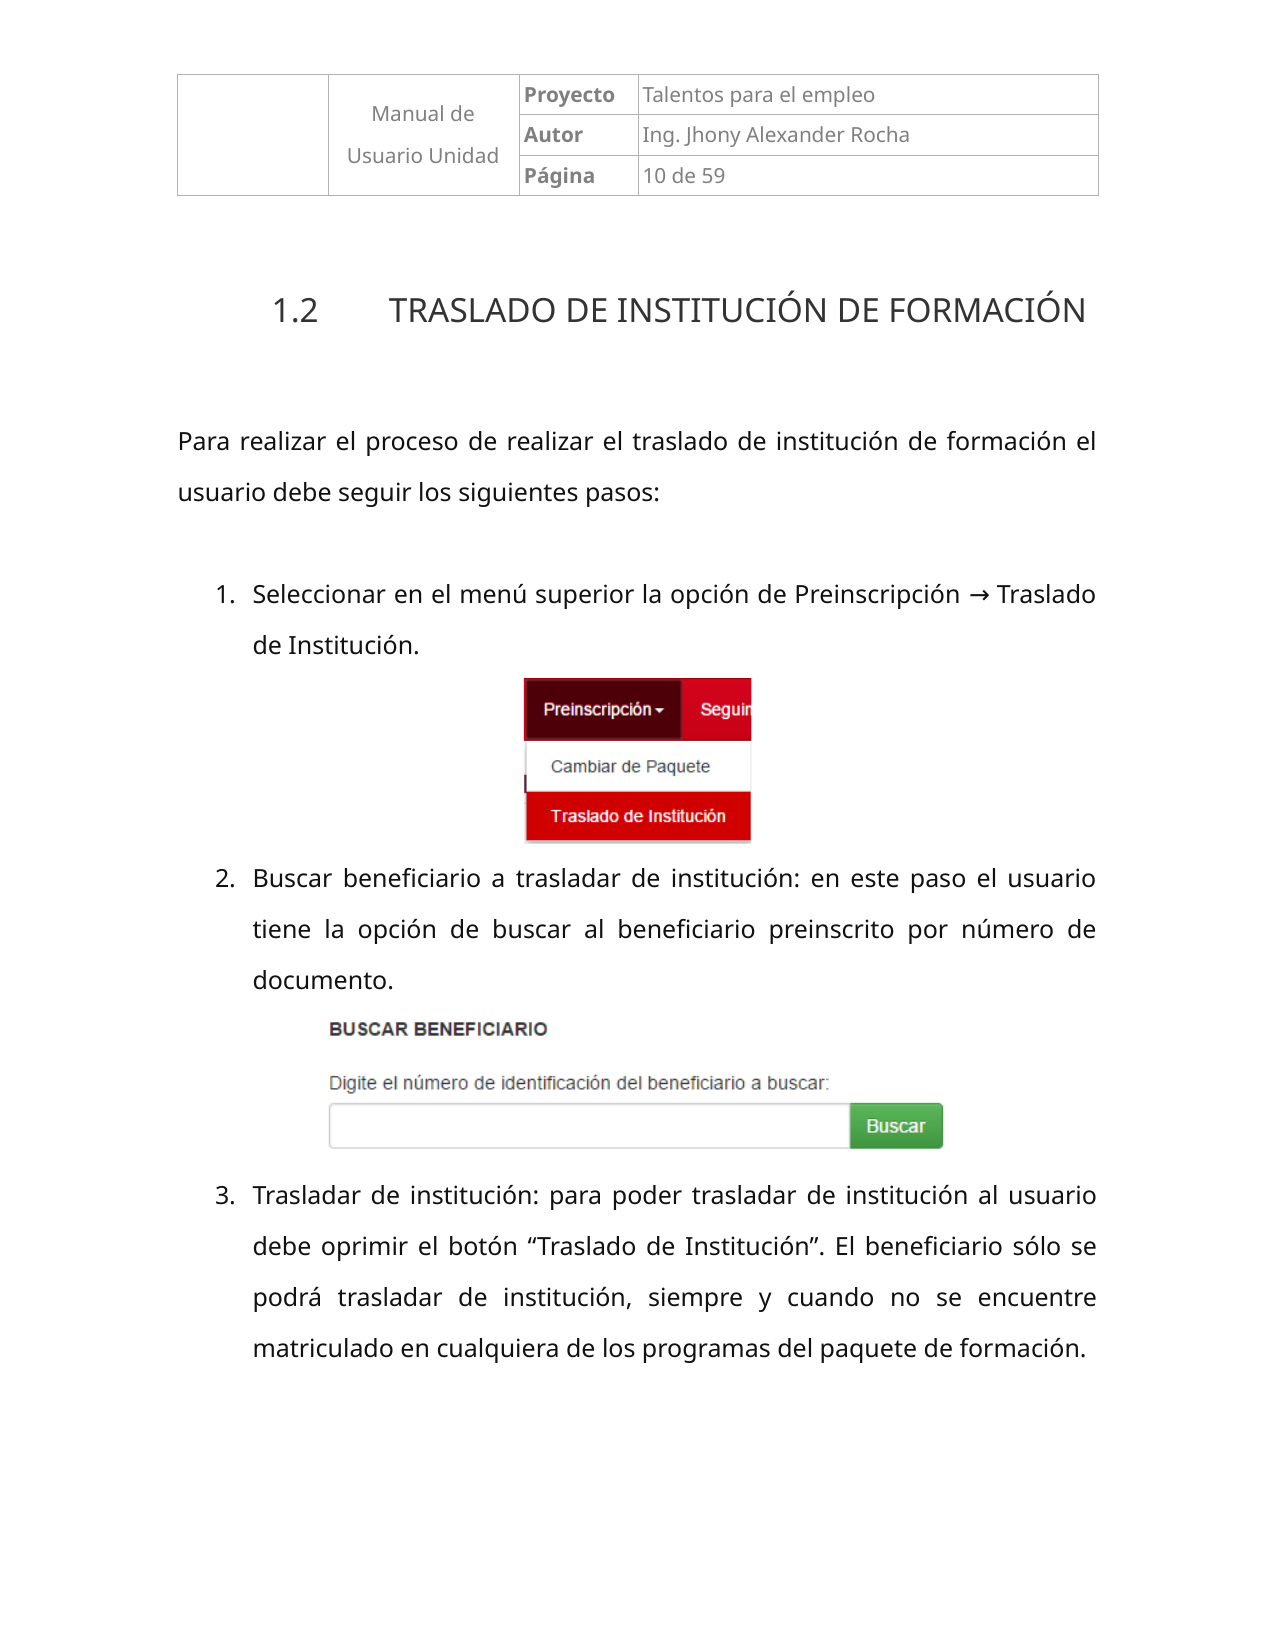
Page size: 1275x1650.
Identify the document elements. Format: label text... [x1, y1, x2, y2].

list Buscar beneficiario a trasladar de institución: en este paso el usuario tiene la opción de buscar al beneficiario preinscrito por número de documento. [215, 678, 1098, 996]
picture [523, 678, 752, 844]
list Trasladar de institución: para poder trasladar de institución al usuario debe oprimir el botón “Traslado de Institución”. El beneficiario sólo se podrá trasladar de institución, siempre y cuando no se encuentre matriculado en cualquiera de los programas del paquete de formación. [215, 1013, 1098, 1365]
list Seleccionar en el menú superior la opción de Preinscripción → Traslado de Institución. [215, 576, 1098, 661]
subtitle Traslado de institución de formación [252, 287, 1098, 332]
text Para realizar el proceso de realizar el traslado de institución de formación el usuario debe seguir los siguientes pasos: [177, 423, 1098, 508]
picture [321, 1013, 954, 1161]
